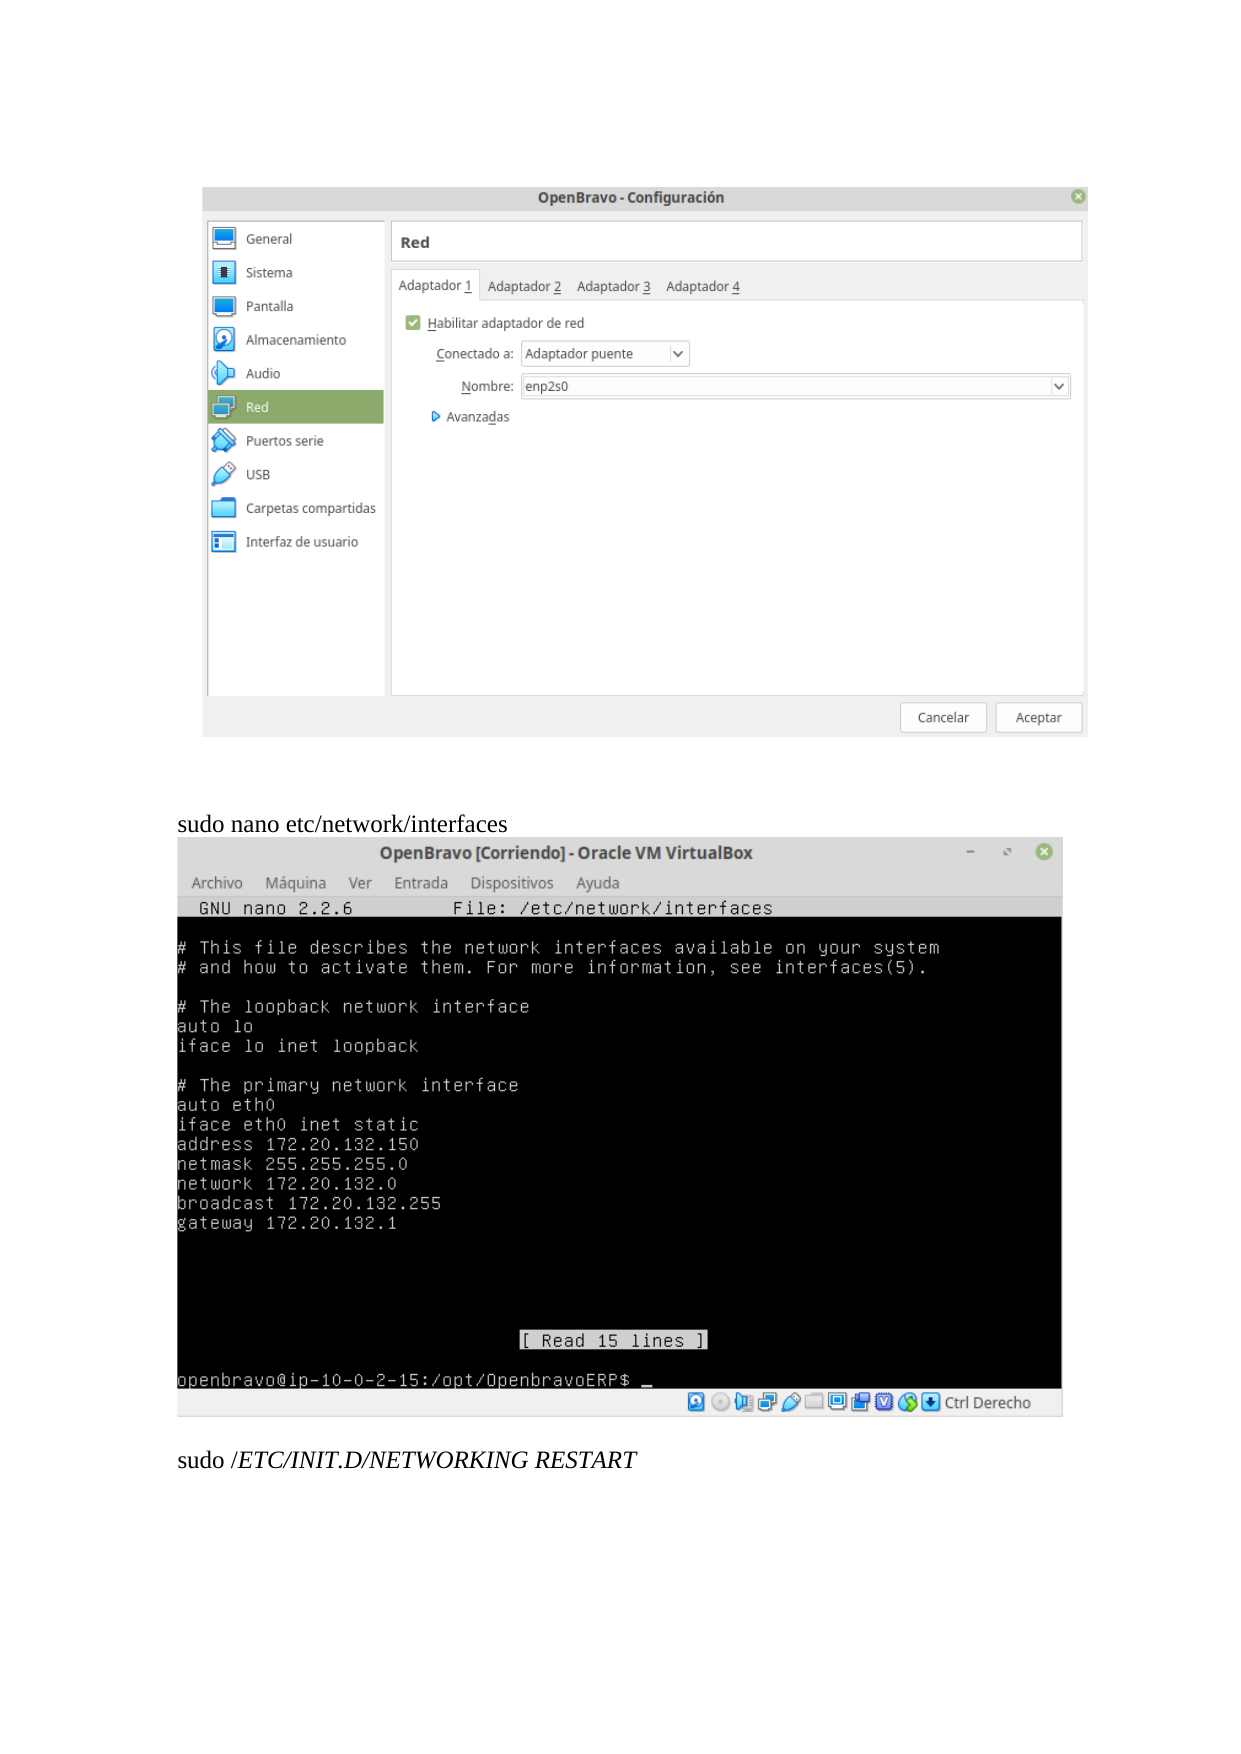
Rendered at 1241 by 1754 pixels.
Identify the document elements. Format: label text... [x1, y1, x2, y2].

picture [177, 837, 1063, 1417]
picture [202, 187, 1088, 737]
text sudo /ETC/INIT.D/NETWORKING RESTART [177, 1445, 1063, 1474]
text sudo nano etc/network/interfaces [177, 809, 1063, 837]
